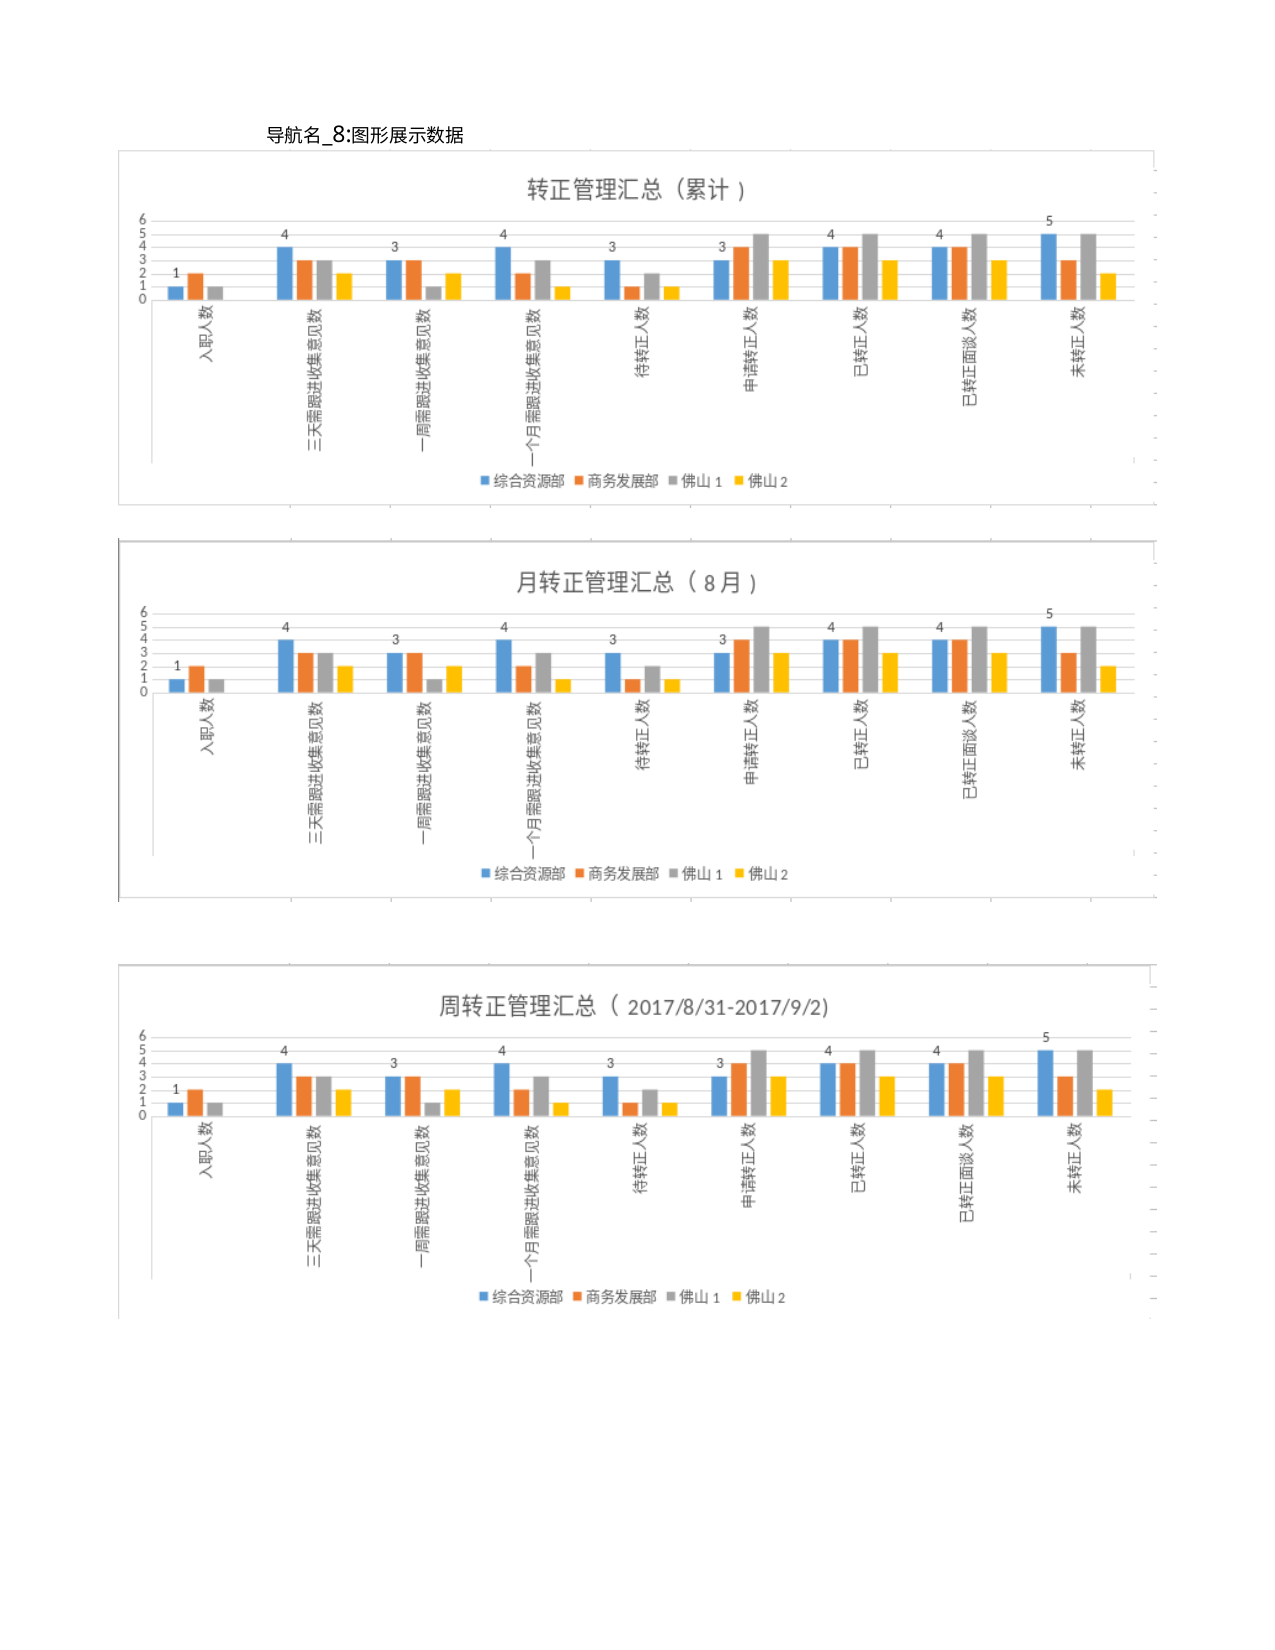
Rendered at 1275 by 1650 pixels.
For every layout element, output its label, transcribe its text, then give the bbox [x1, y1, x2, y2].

text 导航名_8:图形展示数据 [118, 118, 1157, 149]
picture [118, 963, 1157, 1319]
picture [118, 538, 1157, 902]
picture [118, 149, 1157, 508]
